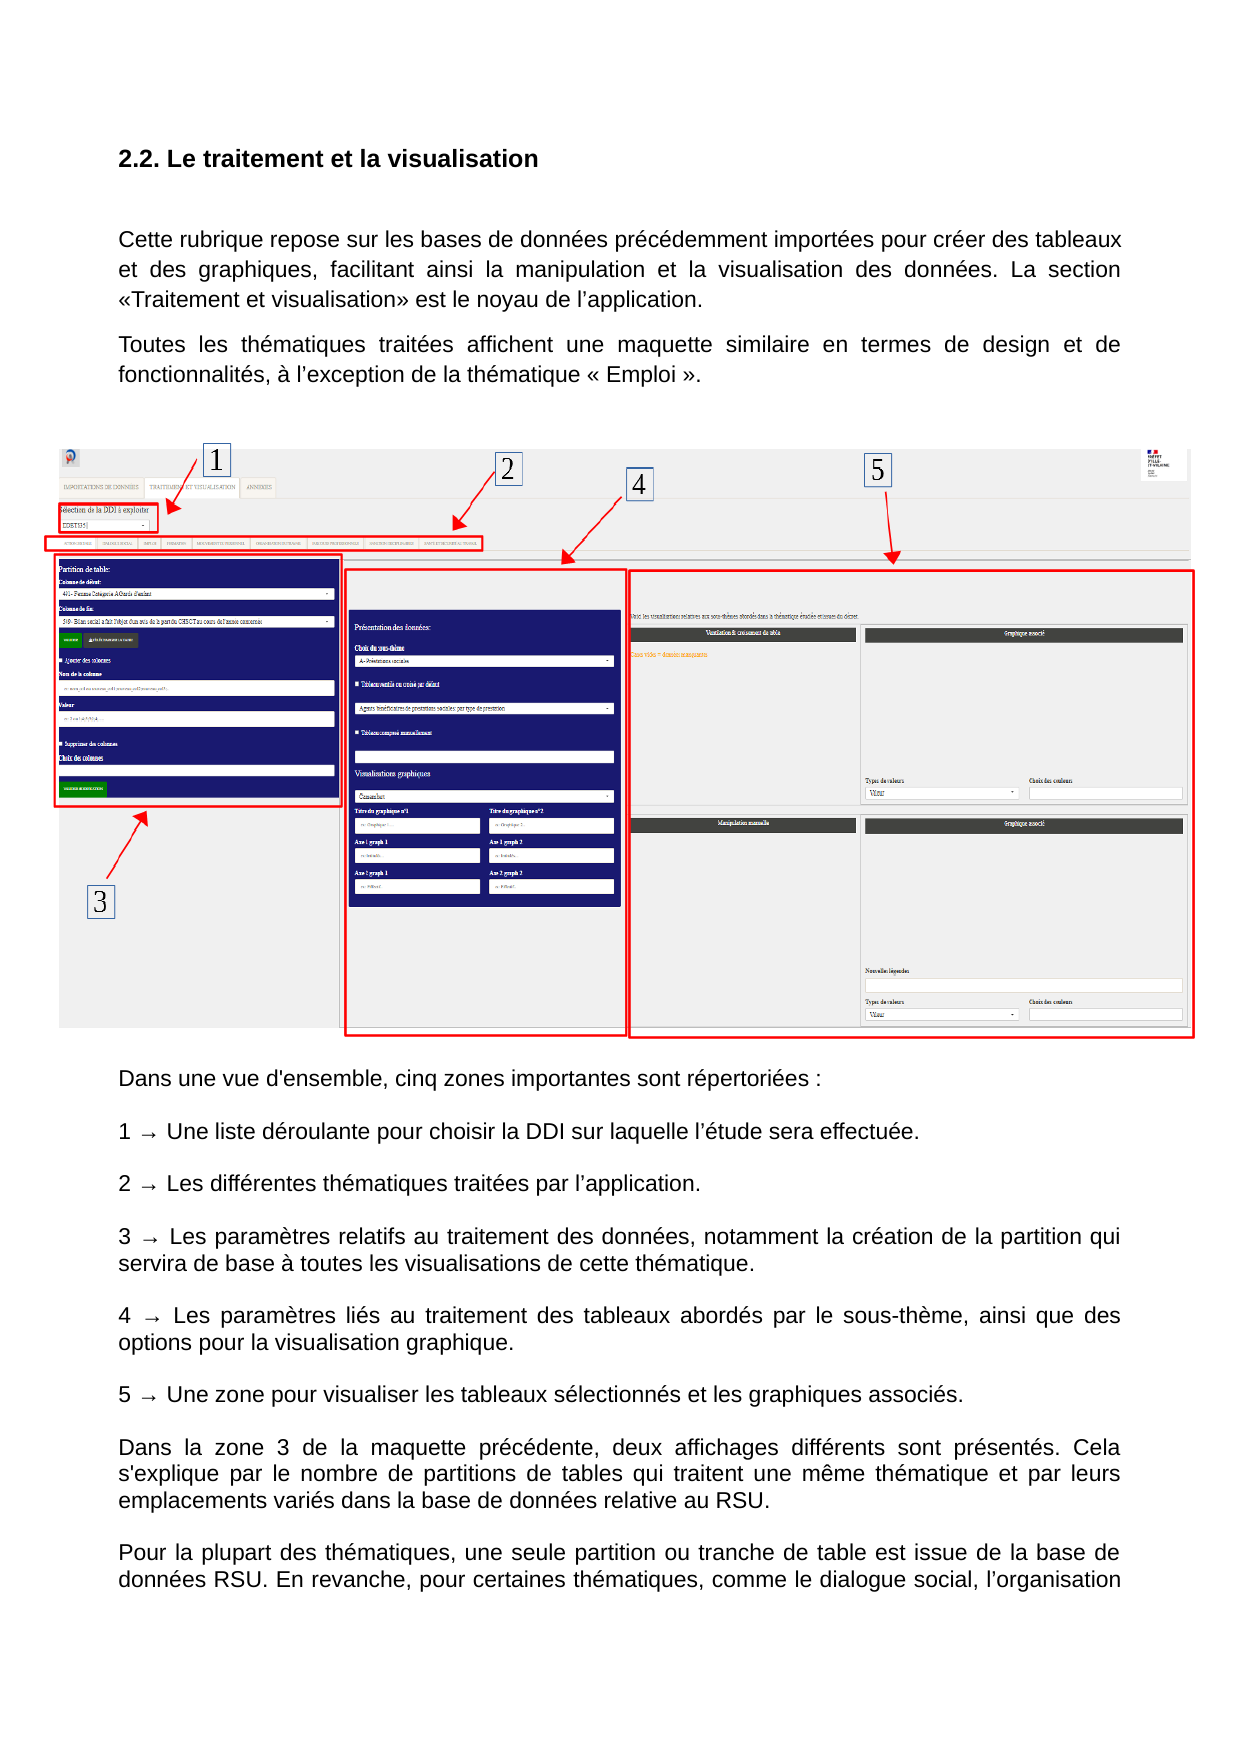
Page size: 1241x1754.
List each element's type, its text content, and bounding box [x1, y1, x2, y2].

text 4 → Les paramètres liés au traitement des tableaux abordés par le sous-thème, ainsi que des options pour la visualisation graphique. [118, 1302, 1122, 1355]
text 2.2. Le traitement et la visualisation [118, 144, 1122, 173]
text Dans la zone 3 de la maquette précédente, deux affichages différents sont présentés. Cela s'explique par le nombre de partitions de tables qui traitent une même thématique et par leurs emplacements variés dans la base de données relative au RSU. [118, 1434, 1122, 1513]
text 1 → Une liste déroulante pour choisir la DDI sur laquelle l’étude sera effectuée. [118, 1118, 1122, 1144]
text 5 → Une zone pour visualiser les tableaux sélectionnés et les graphiques associés. [118, 1381, 1122, 1408]
text 3 → Les paramètres relatifs au traitement des données, notamment la création de la partition qui servira de base à toutes les visualisations de cette thématique. [118, 1223, 1122, 1276]
text Pour la plupart des thématiques, une seule partition ou tranche de table est issue de la base de données RSU. En revanche, pour certaines thématiques, comme le dialogue social, l’organisation [118, 1539, 1122, 1592]
text Cette rubrique repose sur les bases de données précédemment importées pour créer des tableaux et des graphiques, facilitant ainsi la manipulation et la visualisation des données. La section «Traitement et visualisation» est le noyau de l’application. [118, 226, 1122, 313]
text Dans une vue d'ensemble, cinq zones importantes sont répertoriées : [118, 1065, 1122, 1091]
text Toutes les thématiques traitées affichent une maquette similaire en termes de design et de fonctionnalités, à l’exception de la thématique « Emploi ». [118, 331, 1122, 388]
picture [40, 432, 1201, 1048]
text 2 → Les différentes thématiques traitées par l’application. [118, 1170, 1122, 1197]
